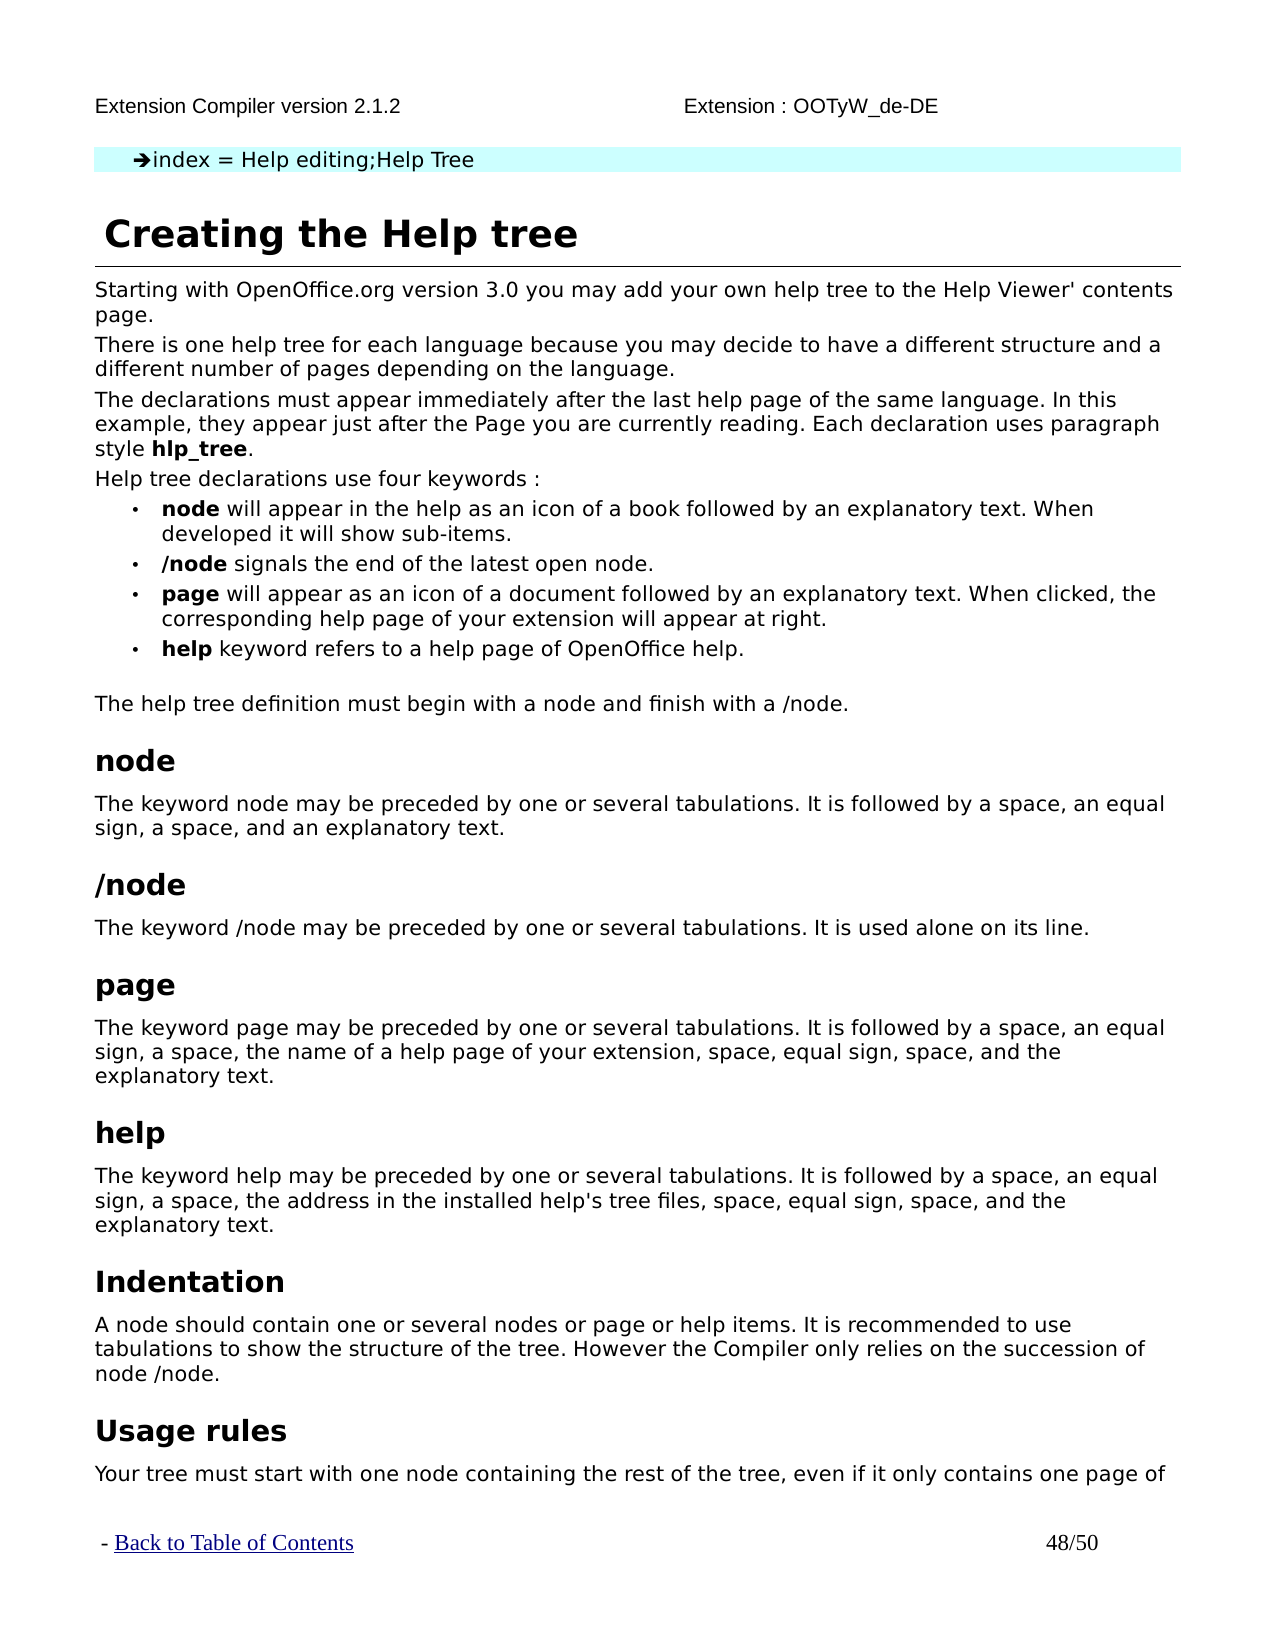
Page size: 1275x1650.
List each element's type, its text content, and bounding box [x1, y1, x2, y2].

list index = Help editing;Help Tree [94, 147, 1181, 172]
text Usage rules [94, 1414, 1181, 1448]
text A node should contain one or several nodes or page or help items. It is recommended to use tabulations to show the structure of the tree. However the Compiler only relies on the succession of node /node. [94, 1313, 1181, 1386]
list /node signals the end of the latest open node. [132, 552, 1181, 577]
text The keyword help may be preceded by one or several tabulations. It is followed by a space, an equal sign, a space, the address in the installed help's tree files, space, equal sign, space, and the explanatory text. [94, 1164, 1181, 1238]
list node will appear in the help as an icon of a book followed by an explanatory text. When developed it will show sub-items. [132, 497, 1181, 546]
list help keyword refers to a help page of OpenOffice help. [132, 637, 1181, 662]
text Help tree declarations use four keywords : [94, 467, 1181, 491]
text The help tree definition must begin with a node and finish with a /node. [94, 667, 1181, 716]
text /node [94, 868, 1181, 902]
text The keyword /node may be preceded by one or several tabulations. It is used alone on its line. [94, 916, 1181, 940]
text help [94, 1117, 1181, 1151]
text The keyword page may be preceded by one or several tabulations. It is followed by a space, an equal sign, a space, the name of a help page of your extension, space, equal sign, space, and the explanatory text. [94, 1016, 1181, 1089]
text Starting with OpenOffice.org version 3.0 you may add your own help tree to the Help Viewer' contents page. [94, 278, 1181, 327]
text page [94, 968, 1181, 1002]
text Creating the Help tree [94, 203, 1181, 266]
text There is one help tree for each language because you may decide to have a different structure and a different number of pages depending on the language. [94, 333, 1181, 382]
text Indentation [94, 1265, 1181, 1299]
text The keyword node may be preceded by one or several tabulations. It is followed by a space, an equal sign, a space, and an explanatory text. [94, 792, 1181, 841]
text The declarations must appear immediately after the last help page of the same language. In this example, they appear just after the Page you are currently reading. Each declaration uses paragraph style hlp_tree. [94, 388, 1181, 461]
text node [94, 744, 1181, 778]
list page will appear as an icon of a document followed by an explanatory text. When clicked, the corresponding help page of your extension will appear at right. [132, 582, 1181, 631]
text Your tree must start with one node containing the rest of the tree, even if it only contains one page of [94, 1461, 1181, 1486]
